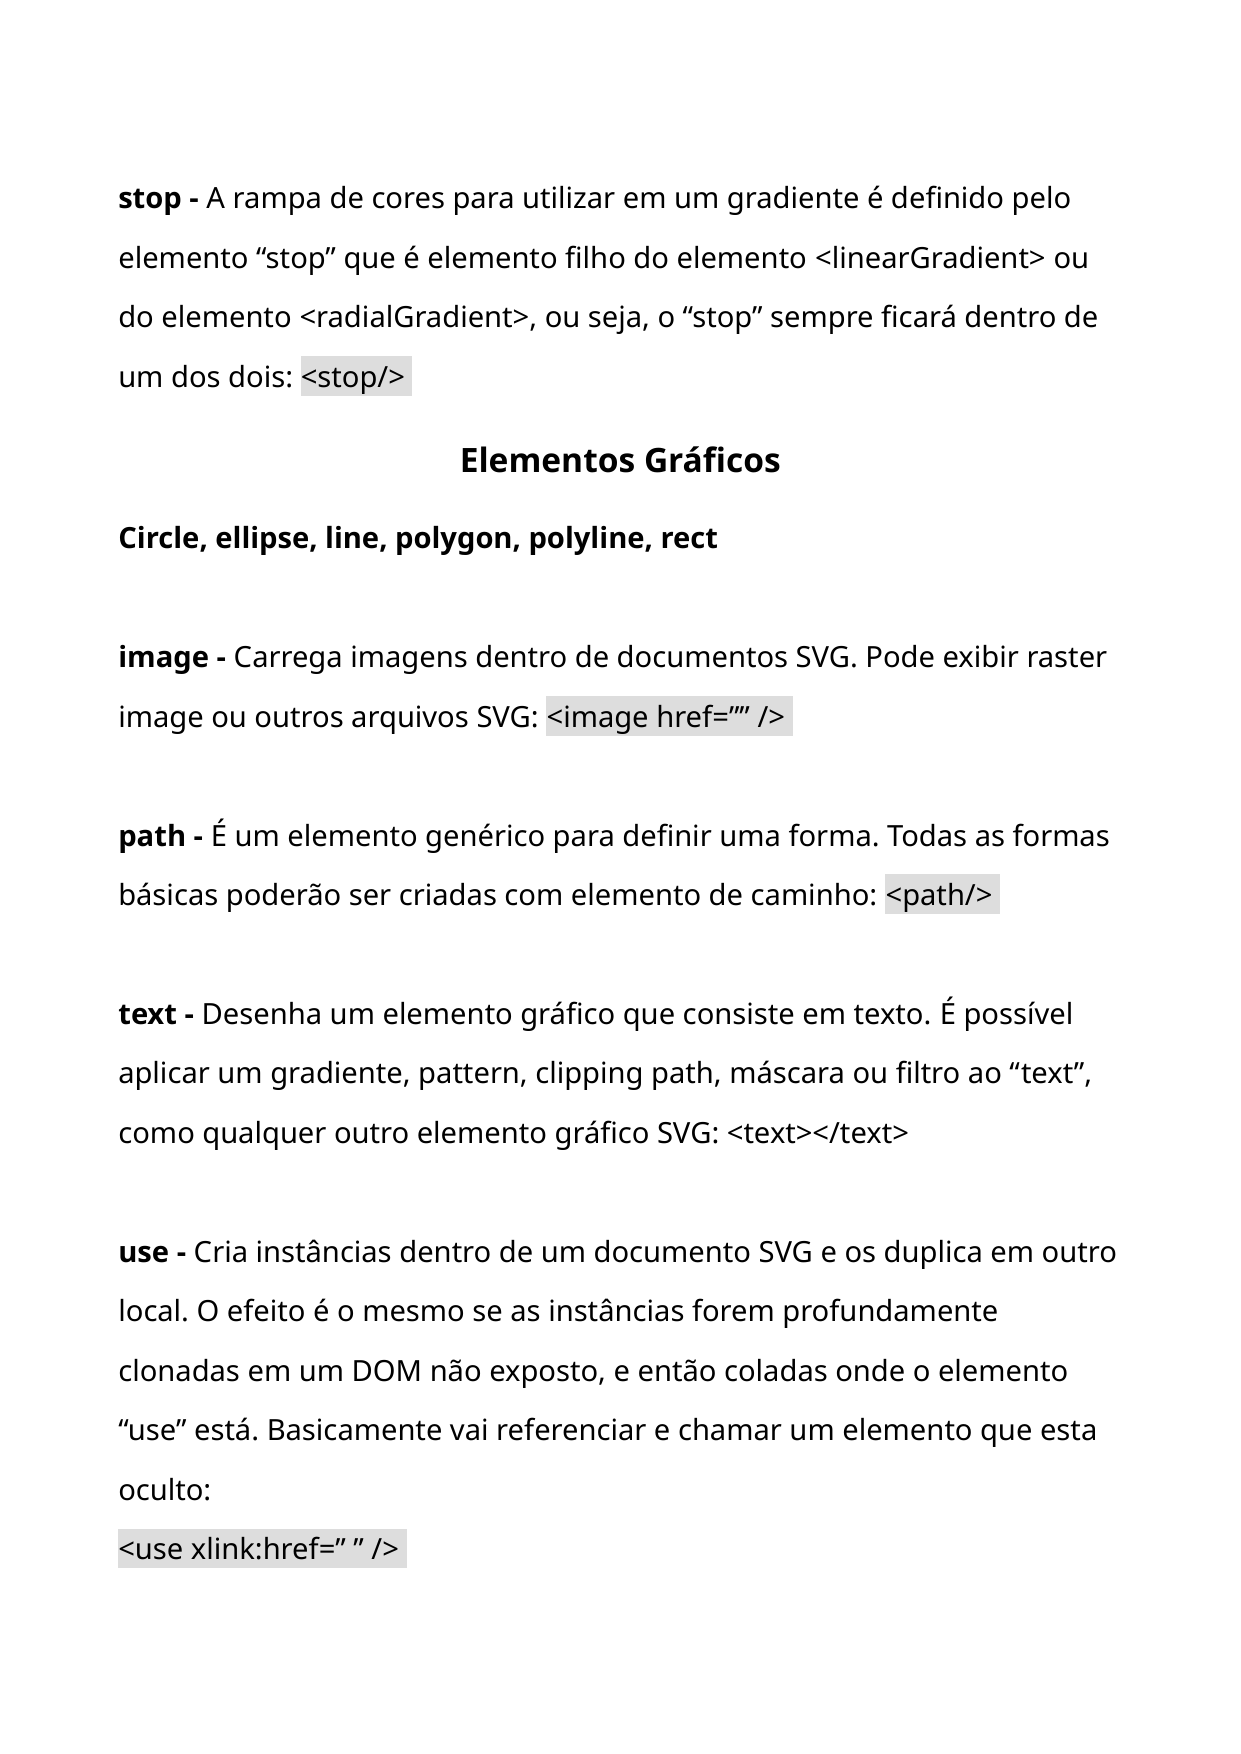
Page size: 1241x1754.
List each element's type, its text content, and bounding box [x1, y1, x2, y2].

subtitle Elementos Gráficos [118, 436, 1122, 482]
text use - Cria instâncias dentro de um documento SVG e os duplica em outro local. O efeito é o mesmo se as instâncias forem profundamente clonadas em um DOM não exposto, e então coladas onde o elemento “use” está. Basicamente vai referenciar e chamar um elemento que esta oculto: [118, 1231, 1122, 1509]
text <use xlink:href=” ” /> [118, 1528, 1122, 1568]
text Circle, ellipse, line, polygon, polyline, rect [118, 517, 1122, 557]
text image - Carrega imagens dentro de documentos SVG. Pode exibir raster image ou outros arquivos SVG: <image href=”” /> [118, 636, 1122, 736]
text path - É um elemento genérico para definir uma forma. Todas as formas básicas poderão ser criadas com elemento de caminho: <path/> [118, 815, 1122, 914]
text text - Desenha um elemento gráfico que consiste em texto. É possível aplicar um gradiente, pattern, clipping path, máscara ou filtro ao “text”, como qualquer outro elemento gráfico SVG: <text></text> [118, 993, 1122, 1152]
text stop - A rampa de cores para utilizar em um gradiente é definido pelo elemento “stop” que é elemento filho do elemento <linearGradient> ou do elemento <radialGradient>, ou seja, o “stop” sempre ficará dentro de um dos dois: <stop/> [118, 178, 1122, 396]
